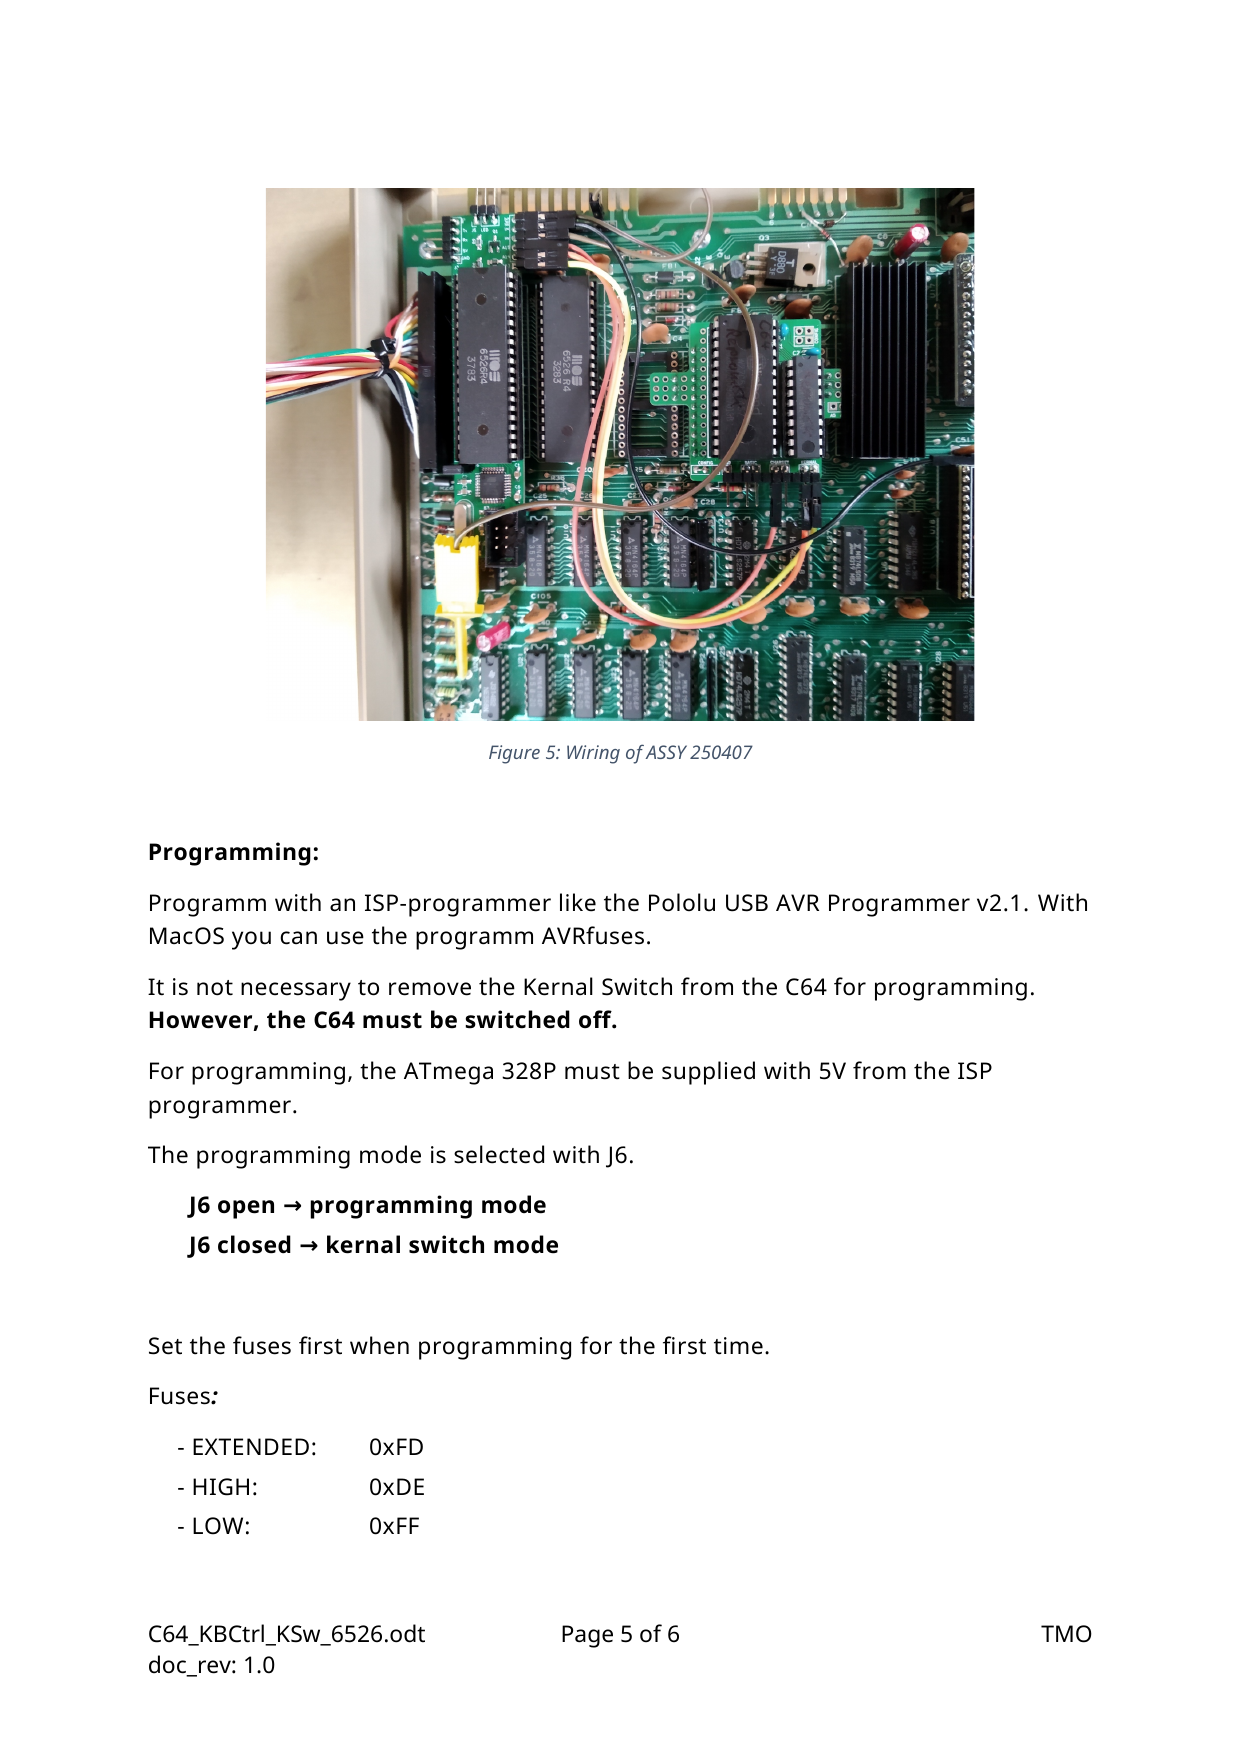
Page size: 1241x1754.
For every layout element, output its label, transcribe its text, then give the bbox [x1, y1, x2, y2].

text J6 closed → kernal switch mode [189, 1229, 1093, 1260]
text Set the fuses first when programming for the first time. [148, 1330, 1093, 1361]
text Figure 5: Wiring of ASSY 250407 [148, 198, 1093, 765]
text The programming mode is selected with J6. [148, 1139, 1093, 1170]
text Fuses: [148, 1380, 1093, 1412]
text Programm with an ISP-programmer like the Pololu USB AVR Programmer v2.1. With MacOS you can use the programm AVRfuses. [148, 886, 1093, 951]
picture [265, 188, 975, 721]
text - EXTENDED: 0xFD [177, 1431, 1093, 1462]
text It is not necessary to remove the Kernal Switch from the C64 for programming. However, the C64 must be switched off. [148, 971, 1093, 1036]
text J6 open → programming mode [189, 1189, 1093, 1221]
text - LOW: 0xFF [177, 1510, 1093, 1541]
text Programming: [148, 836, 1093, 867]
text - HIGH: 0xDE [177, 1470, 1093, 1502]
text For programming, the ATmega 328P must be supplied with 5V from the ISP programmer. [148, 1055, 1093, 1120]
